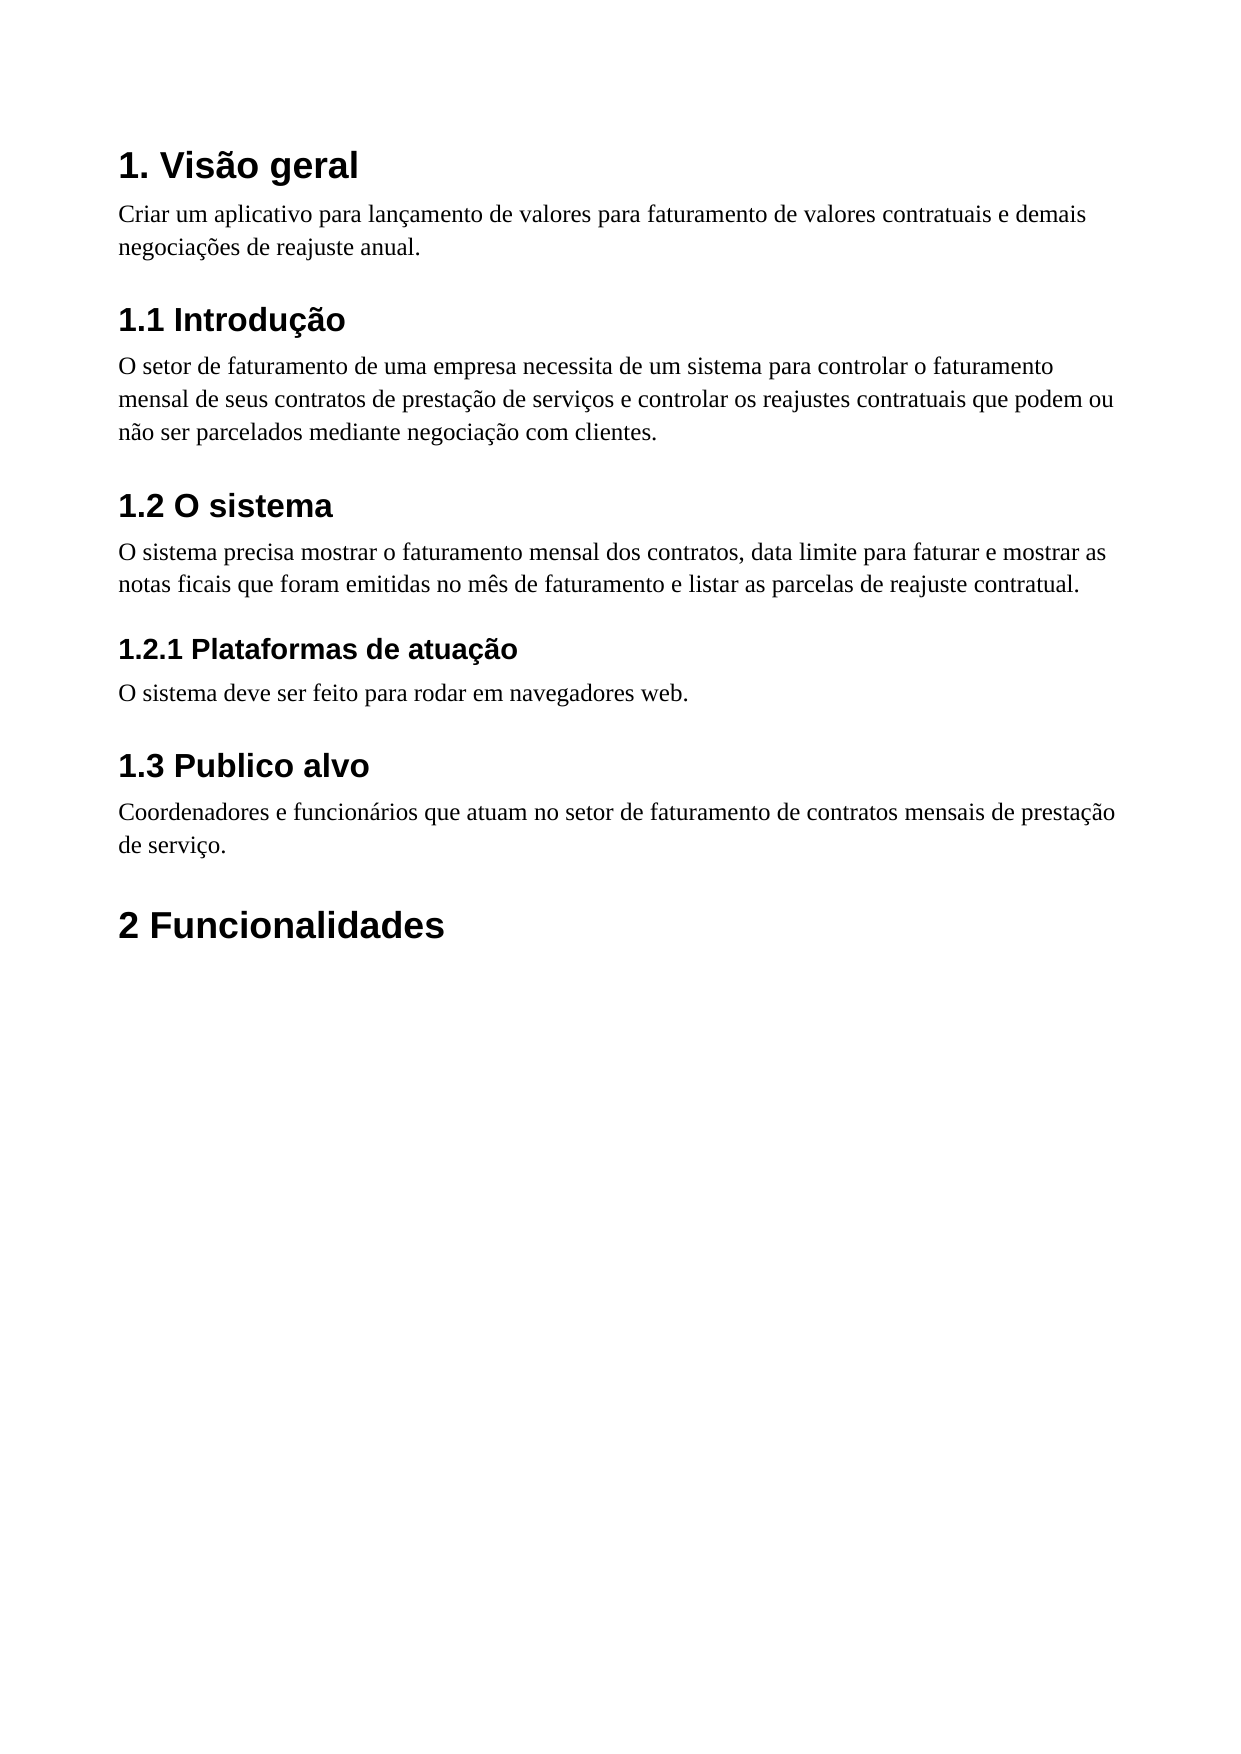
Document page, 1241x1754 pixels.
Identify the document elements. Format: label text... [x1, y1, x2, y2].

subtitle 1.1 Introdução [118, 300, 1122, 339]
subtitle 1.2.1 Plataformas de atuação [118, 632, 1122, 665]
text O setor de faturamento de uma empresa necessita de um sistema para controlar o faturamento mensal de seus contratos de prestação de serviços e controlar os reajustes contratuais que podem ou não ser parcelados mediante negociação com clientes. [118, 351, 1122, 446]
subtitle 2 Funcionalidades [118, 903, 1122, 946]
text O sistema precisa mostrar o faturamento mensal dos contratos, data limite para faturar e mostrar as notas ficais que foram emitidas no mês de faturamento e listar as parcelas de reajuste contratual. [118, 537, 1122, 598]
subtitle 1. Visão geral [118, 143, 1122, 186]
subtitle 1.2 O sistema [118, 486, 1122, 524]
subtitle 1.3 Publico alvo [118, 746, 1122, 785]
text Coordenadores e funcionários que atuam no setor de faturamento de contratos mensais de prestação de serviço. [118, 797, 1122, 859]
text Criar um aplicativo para lançamento de valores para faturamento de valores contratuais e demais negociações de reajuste anual. [118, 199, 1122, 261]
text O sistema deve ser feito para rodar em navegadores web. [118, 678, 1122, 707]
